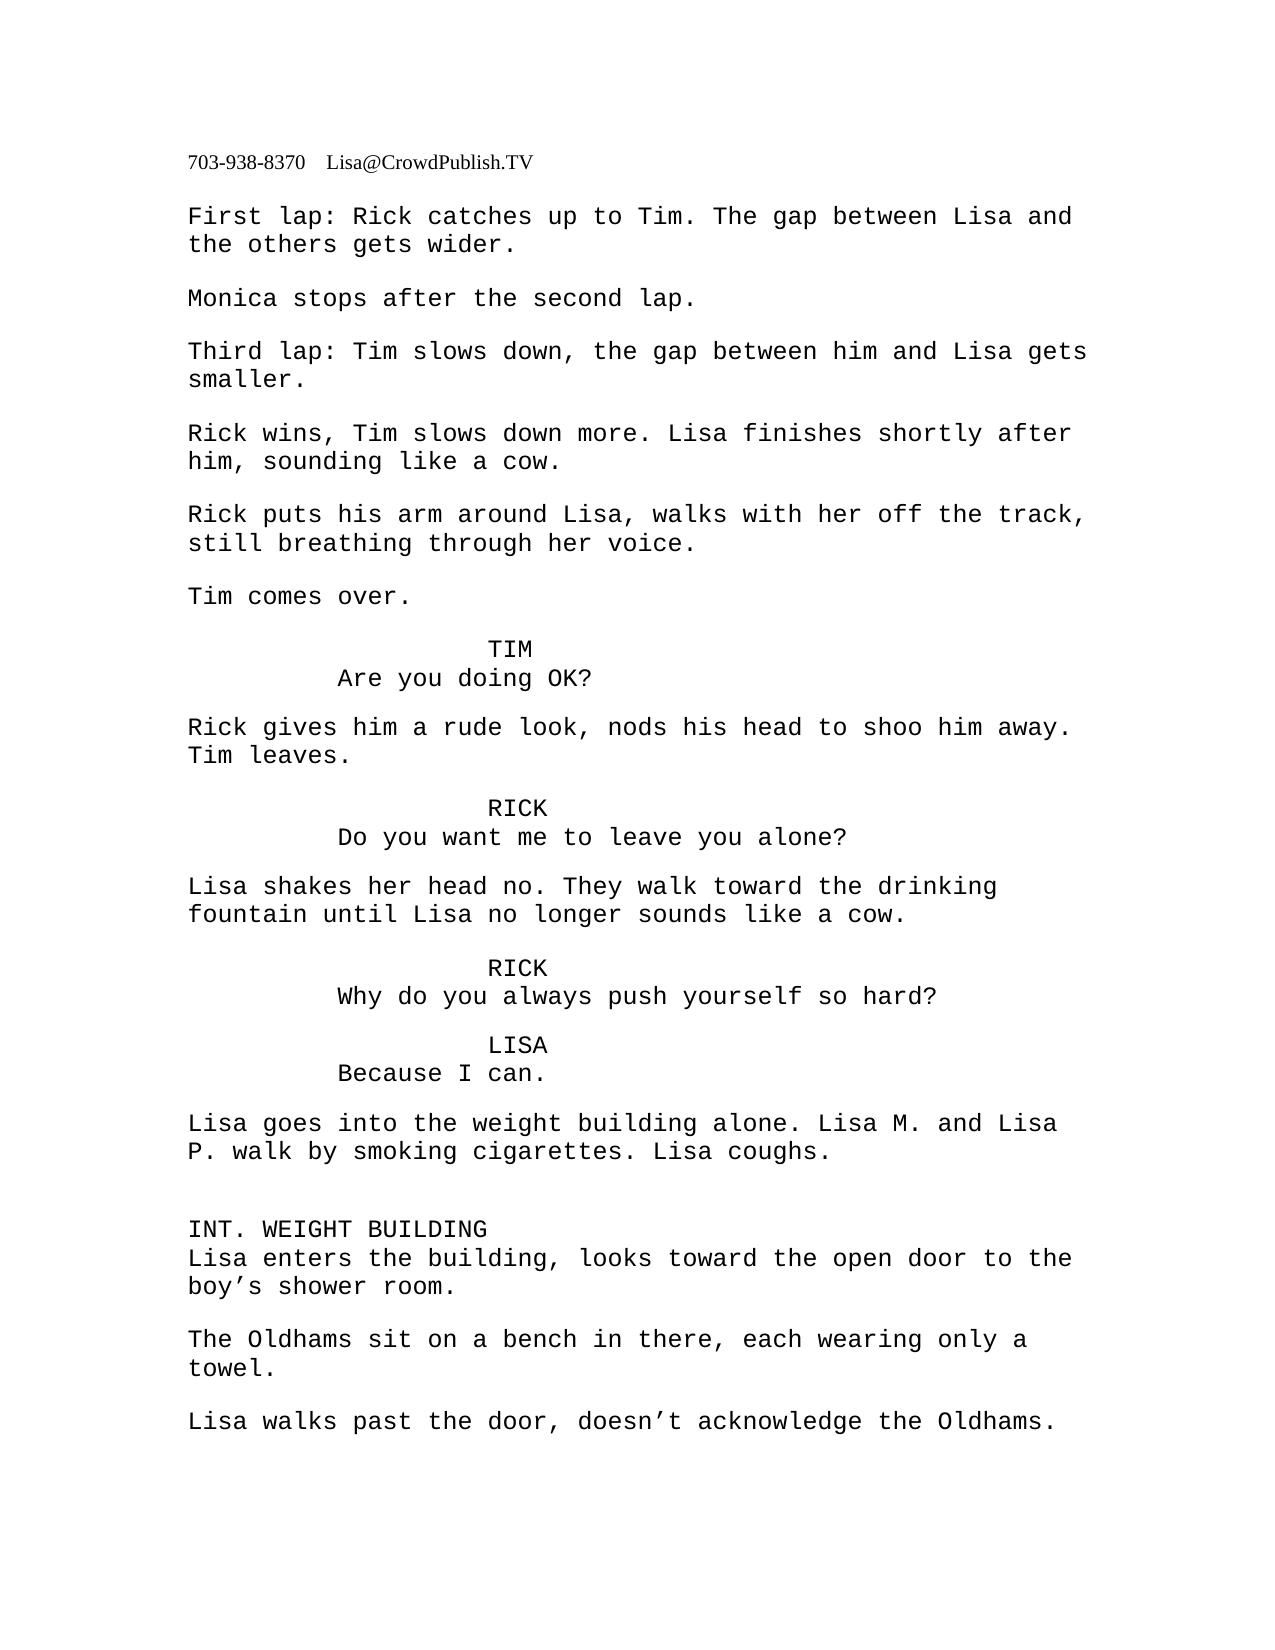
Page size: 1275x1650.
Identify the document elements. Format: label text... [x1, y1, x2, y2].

text The Oldhams sit on a bench in there, each wearing only a towel. [187, 1327, 1087, 1383]
text Do you want me to leave you alone? [337, 824, 937, 853]
text First lap: Rick catches up to Tim. The gap between Lisa and the others gets wider. [187, 203, 1087, 260]
text TIM [187, 637, 1087, 665]
text Lisa enters the building, looks toward the open door to the boy’s shower room. [187, 1245, 1087, 1302]
text RICK [187, 955, 1087, 983]
text RICK [187, 796, 1087, 824]
text Why do you always push yourself so hard? [337, 983, 937, 1012]
text Monica stops after the second lap. [187, 285, 1087, 313]
text Because I can. [337, 1061, 937, 1089]
text Rick puts his arm around Lisa, walks with her off the track, still breathing through her voice. [187, 502, 1087, 558]
text Third lap: Tim slows down, the gap between him and Lisa gets smaller. [187, 338, 1087, 395]
text Rick gives him a rude look, nods his head to shoo him away. Tim leaves. [187, 714, 1087, 771]
text Lisa goes into the weight building alone. Lisa M. and Lisa P. walk by smoking cigarettes. Lisa coughs. [187, 1110, 1087, 1167]
text Lisa walks past the door, doesn’t acknowledge the Oldhams. [187, 1408, 1087, 1437]
text Lisa shakes her head no. They walk toward the drinking fountain until Lisa no longer sounds like a cow. [187, 873, 1087, 930]
text LISA [187, 1033, 1087, 1061]
text Are you doing OK? [337, 665, 937, 693]
text Tim comes over. [187, 583, 1087, 612]
subtitle INT. WEIGHT BUILDING [187, 1217, 1087, 1245]
text Rick wins, Tim slows down more. Lisa finishes shortly after him, sounding like a cow. [187, 420, 1087, 477]
